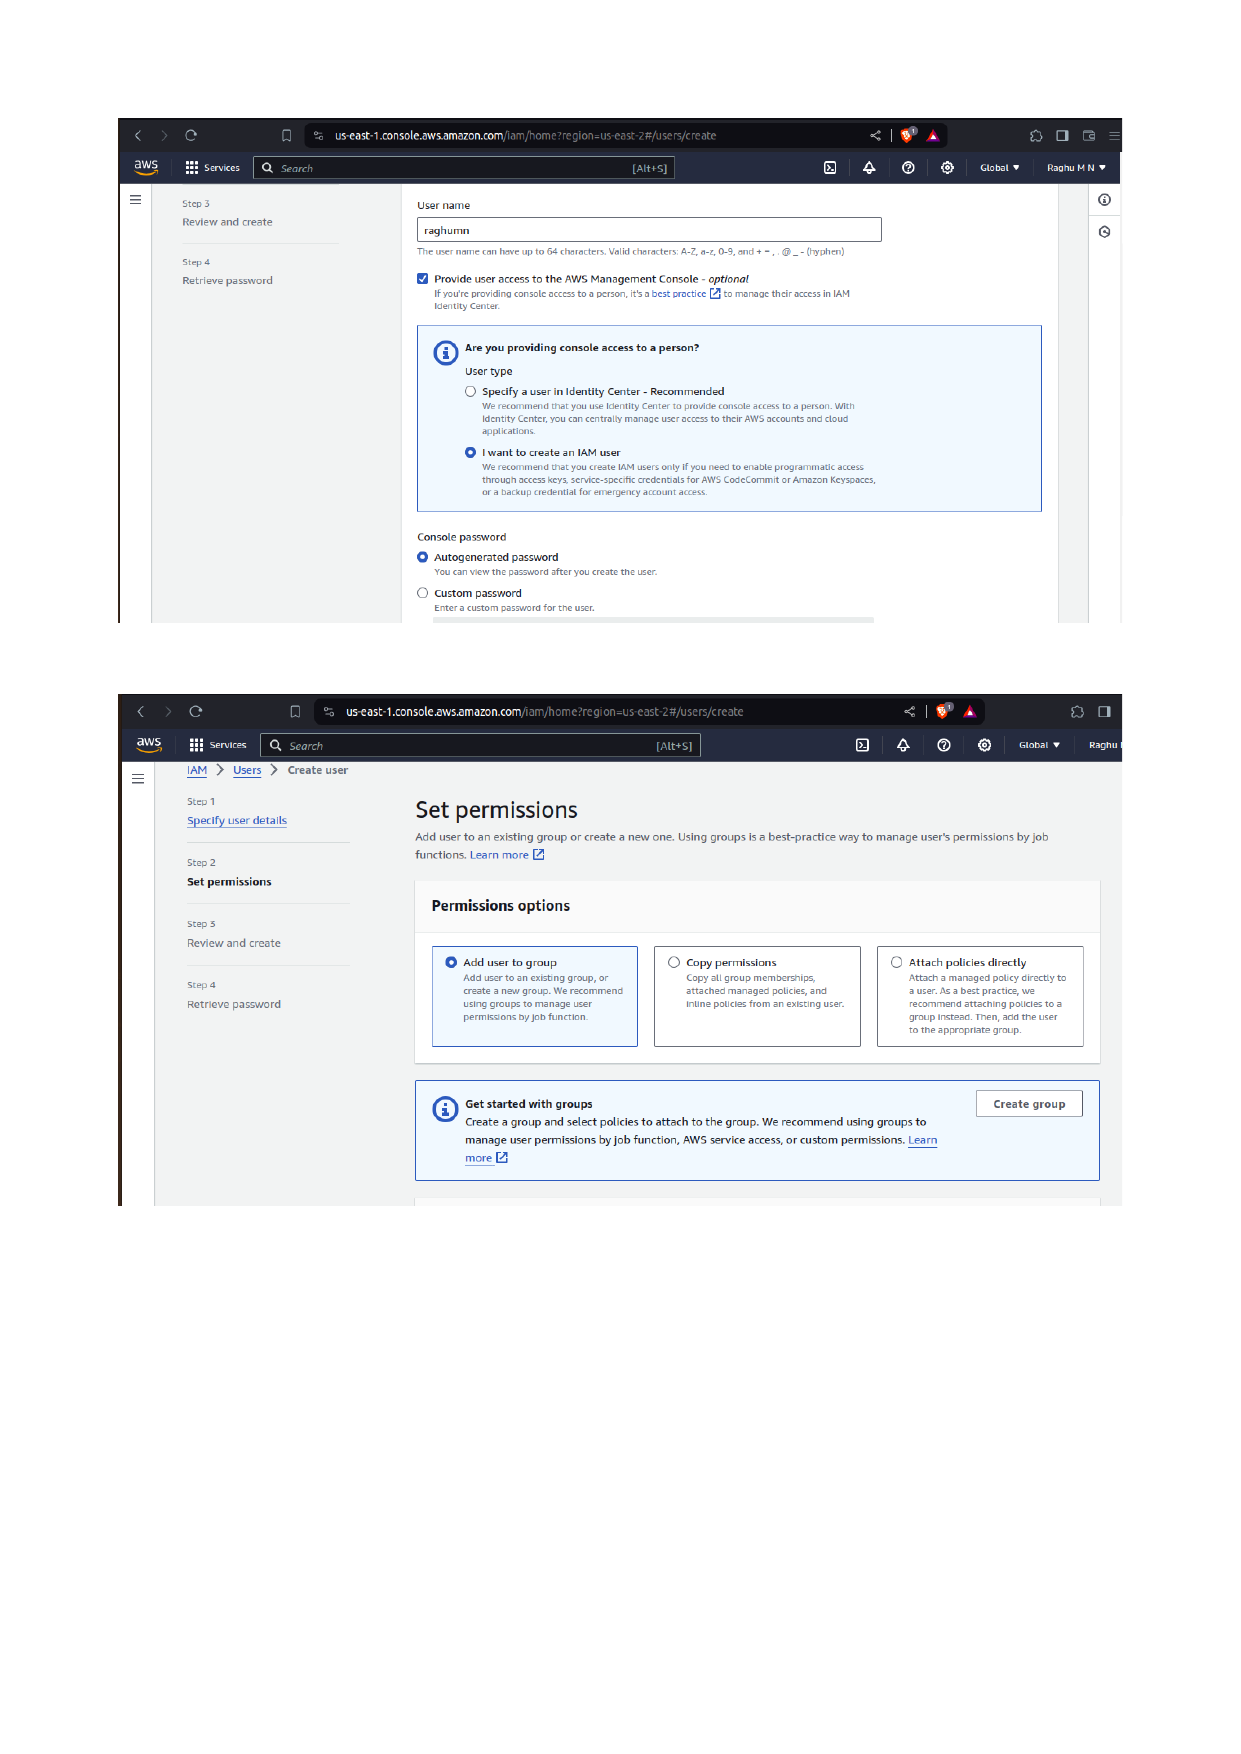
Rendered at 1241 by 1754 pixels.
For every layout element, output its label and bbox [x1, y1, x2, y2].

picture [118, 694, 1123, 1206]
picture [118, 118, 1123, 623]
